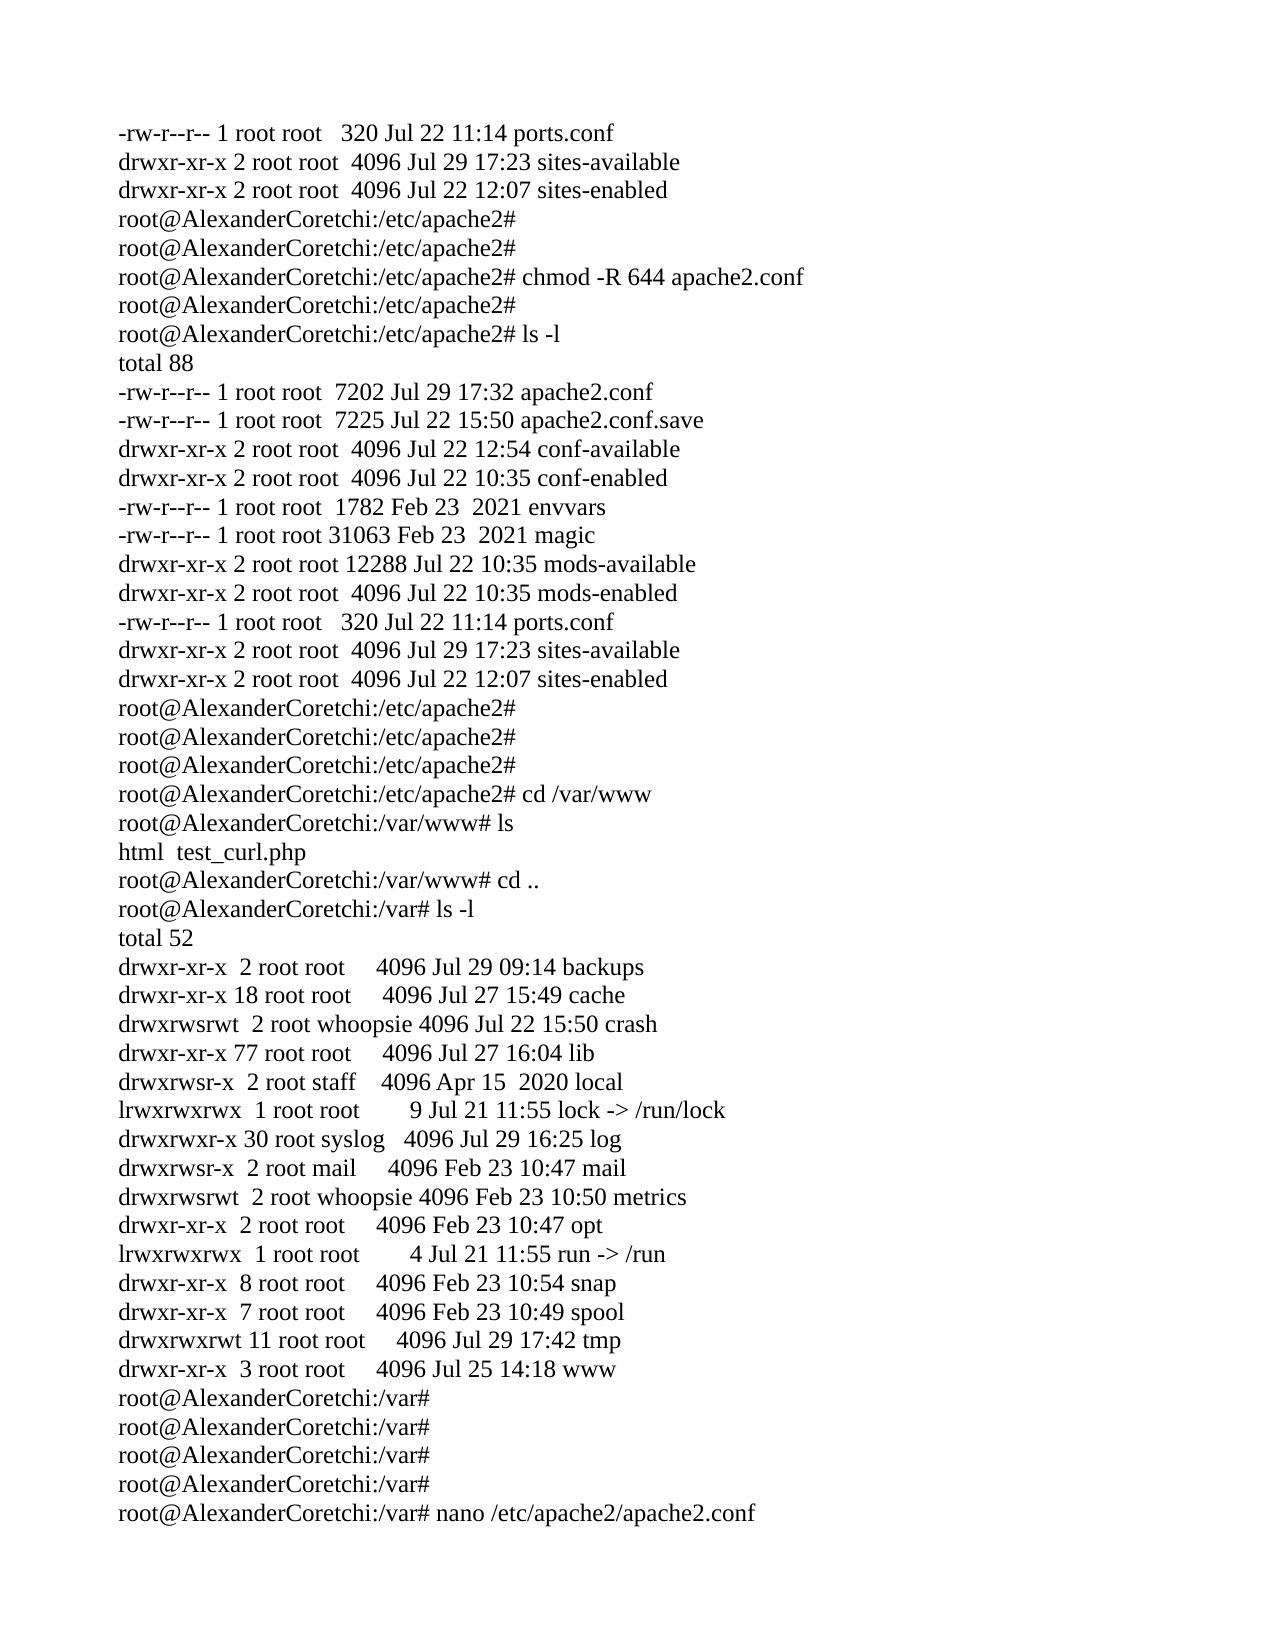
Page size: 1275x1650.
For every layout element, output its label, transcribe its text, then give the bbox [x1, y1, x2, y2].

text -rw-r--r-- 1 root root 7202 Jul 29 17:32 apache2.conf [118, 377, 1157, 406]
text drwxrwsrwt 2 root whoopsie 4096 Jul 22 15:50 crash [118, 1009, 1157, 1038]
text root@AlexanderCoretchi:/var/www# ls [118, 808, 1157, 837]
text total 52 [118, 923, 1157, 952]
text root@AlexanderCoretchi:/etc/apache2# [118, 751, 1157, 779]
text drwxrwsrwt 2 root whoopsie 4096 Feb 23 10:50 metrics [118, 1182, 1157, 1211]
text drwxrwxr-x 30 root syslog 4096 Jul 29 16:25 log [118, 1124, 1157, 1153]
text drwxr-xr-x 2 root root 12288 Jul 22 10:35 mods-available [118, 549, 1157, 578]
text drwxr-xr-x 2 root root 4096 Jul 29 17:23 sites-available [118, 636, 1157, 664]
text -rw-r--r-- 1 root root 1782 Feb 23 2021 envvars [118, 492, 1157, 521]
text total 88 [118, 348, 1157, 377]
text root@AlexanderCoretchi:/etc/apache2# chmod -R 644 apache2.conf [118, 262, 1157, 291]
text drwxr-xr-x 2 root root 4096 Jul 29 17:23 sites-available [118, 147, 1157, 176]
text root@AlexanderCoretchi:/etc/apache2# ls -l [118, 319, 1157, 348]
text drwxr-xr-x 18 root root 4096 Jul 27 15:49 cache [118, 981, 1157, 1009]
text -rw-r--r-- 1 root root 320 Jul 22 11:14 ports.conf [118, 118, 1157, 147]
text root@AlexanderCoretchi:/etc/apache2# [118, 204, 1157, 233]
text root@AlexanderCoretchi:/var/www# cd .. [118, 866, 1157, 894]
text root@AlexanderCoretchi:/var# [118, 1412, 1157, 1441]
text root@AlexanderCoretchi:/var# nano /etc/apache2/apache2.conf [118, 1498, 1157, 1527]
text root@AlexanderCoretchi:/etc/apache2# [118, 693, 1157, 722]
text drwxr-xr-x 7 root root 4096 Feb 23 10:49 spool [118, 1297, 1157, 1326]
text -rw-r--r-- 1 root root 31063 Feb 23 2021 magic [118, 521, 1157, 549]
text root@AlexanderCoretchi:/var# [118, 1469, 1157, 1498]
text drwxrwsr-x 2 root staff 4096 Apr 15 2020 local [118, 1067, 1157, 1096]
text drwxr-xr-x 2 root root 4096 Jul 29 09:14 backups [118, 952, 1157, 981]
text lrwxrwxrwx 1 root root 4 Jul 21 11:55 run -> /run [118, 1239, 1157, 1268]
text drwxr-xr-x 8 root root 4096 Feb 23 10:54 snap [118, 1268, 1157, 1297]
text root@AlexanderCoretchi:/etc/apache2# [118, 291, 1157, 319]
text drwxr-xr-x 2 root root 4096 Jul 22 10:35 mods-enabled [118, 578, 1157, 607]
text drwxrwsr-x 2 root mail 4096 Feb 23 10:47 mail [118, 1153, 1157, 1182]
text root@AlexanderCoretchi:/var# [118, 1383, 1157, 1412]
text root@AlexanderCoretchi:/etc/apache2# [118, 722, 1157, 751]
text -rw-r--r-- 1 root root 7225 Jul 22 15:50 apache2.conf.save [118, 406, 1157, 434]
text root@AlexanderCoretchi:/var# [118, 1441, 1157, 1469]
text html test_curl.php [118, 837, 1157, 866]
text drwxr-xr-x 2 root root 4096 Feb 23 10:47 opt [118, 1211, 1157, 1239]
text root@AlexanderCoretchi:/var# ls -l [118, 894, 1157, 923]
text lrwxrwxrwx 1 root root 9 Jul 21 11:55 lock -> /run/lock [118, 1096, 1157, 1124]
text -rw-r--r-- 1 root root 320 Jul 22 11:14 ports.conf [118, 607, 1157, 636]
text drwxr-xr-x 77 root root 4096 Jul 27 16:04 lib [118, 1038, 1157, 1067]
text drwxr-xr-x 2 root root 4096 Jul 22 12:07 sites-enabled [118, 176, 1157, 204]
text drwxrwxrwt 11 root root 4096 Jul 29 17:42 tmp [118, 1326, 1157, 1354]
text root@AlexanderCoretchi:/etc/apache2# [118, 233, 1157, 262]
text drwxr-xr-x 2 root root 4096 Jul 22 12:07 sites-enabled [118, 664, 1157, 693]
text drwxr-xr-x 2 root root 4096 Jul 22 10:35 conf-enabled [118, 463, 1157, 492]
text drwxr-xr-x 2 root root 4096 Jul 22 12:54 conf-available [118, 434, 1157, 463]
text drwxr-xr-x 3 root root 4096 Jul 25 14:18 www [118, 1354, 1157, 1383]
text root@AlexanderCoretchi:/etc/apache2# cd /var/www [118, 779, 1157, 808]
